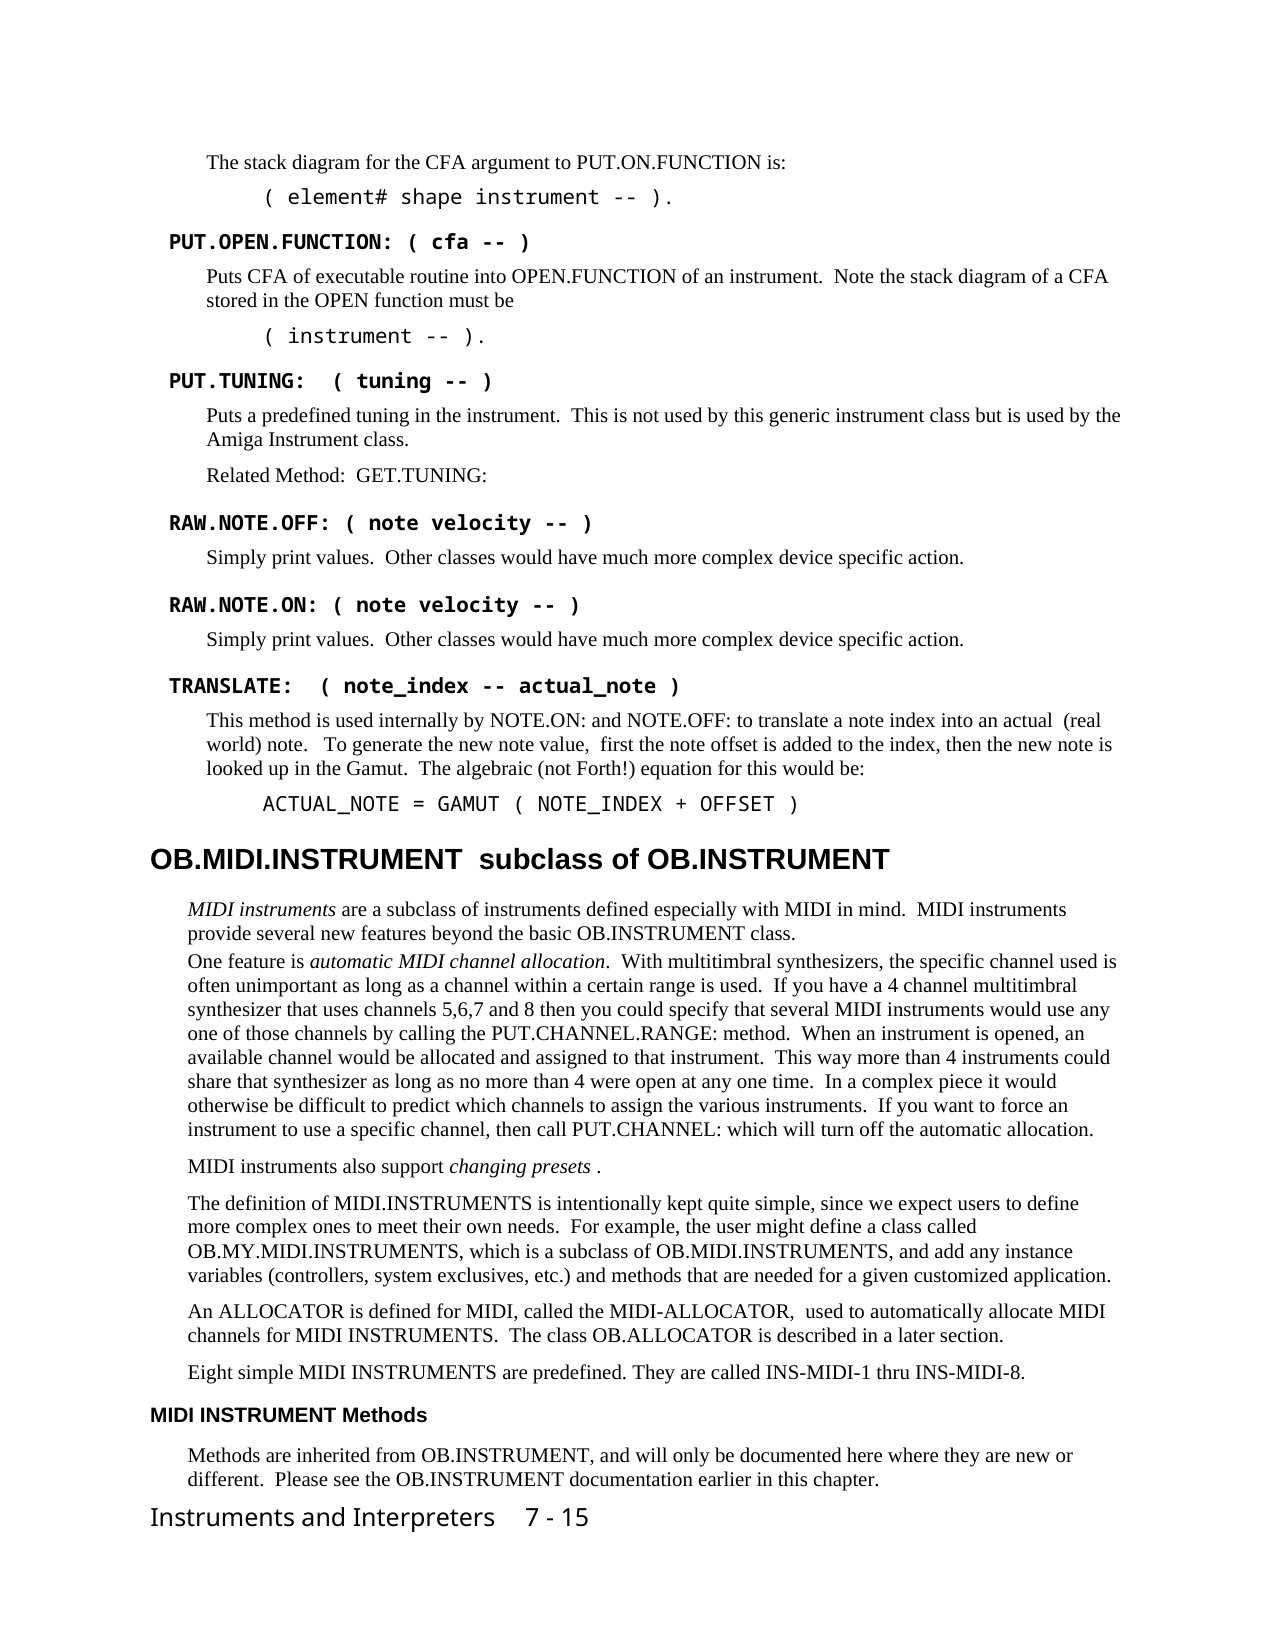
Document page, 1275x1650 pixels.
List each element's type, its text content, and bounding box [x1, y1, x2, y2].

text ACTUAL_NOTE = GAMUT ( NOTE_INDEX + OFFSET ) [262, 789, 1125, 817]
text An ALLOCATOR is defined for MIDI, called the MIDI-ALLOCATOR, used to automatically allocate MIDI channels for MIDI INSTRUMENTS. The class OB.ALLOCATOR is described in a later section. [187, 1299, 1125, 1347]
text Methods are inherited from OB.INSTRUMENT, and will only be documented here where they are new or different. Please see the OB.INSTRUMENT documentation earlier in this chapter. [187, 1443, 1125, 1491]
text This method is used internally by NOTE.ON: and NOTE.OFF: to translate a note index into an actual (real world) note. To generate the new note value, first the note offset is added to the index, then the new note is looked up in the Gamut. The algebraic (not Forth!) equation for this would be: [206, 708, 1125, 780]
text PUT.TUNING: ( tuning -- ) [169, 366, 1200, 394]
subtitle OB.MIDI.INSTRUMENT subclass of OB.INSTRUMENT [150, 842, 1125, 876]
text TRANSLATE: ( note_index -- actual_note ) [169, 671, 1200, 700]
text MIDI instruments are a subclass of instruments defined especially with MIDI in mind. MIDI instruments provide several new features beyond the basic OB.INSTRUMENT class. [187, 897, 1125, 945]
text MIDI instruments also support changing presets . [187, 1154, 1125, 1178]
text The definition of MIDI.INSTRUMENTS is intentionally kept quite simple, since we expect users to define more complex ones to meet their own needs. For example, the user might define a class called OB.MY.MIDI.INSTRUMENTS, which is a subclass of OB.MIDI.INSTRUMENTS, and add any instance variables (controllers, system exclusives, etc.) and methods that are needed for a given customized application. [187, 1190, 1125, 1287]
text Simply print values. Other classes would have much more complex device specific action. [206, 627, 1125, 651]
text Eight simple MIDI INSTRUMENTS are predefined. They are called INS-MIDI-1 thru INS-MIDI-8. [187, 1360, 1125, 1384]
text Puts a predefined tuning in the instrument. This is not used by this generic instrument class but is used by the Amiga Instrument class. [206, 403, 1125, 451]
subtitle MIDI INSTRUMENT Methods [150, 1403, 1125, 1427]
text The stack diagram for the CFA argument to PUT.ON.FUNCTION is: [206, 150, 1125, 174]
text Puts CFA of executable routine into OPEN.FUNCTION of an instrument. Note the stack diagram of a CFA stored in the OPEN function must be [206, 264, 1125, 312]
text RAW.NOTE.ON: ( note velocity -- ) [169, 590, 1200, 618]
text Simply print values. Other classes would have much more complex device specific action. [206, 545, 1125, 569]
text PUT.OPEN.FUNCTION: ( cfa -- ) [169, 227, 1200, 256]
text ( instrument -- ). [262, 321, 1125, 349]
text ( element# shape instrument -- ). [262, 182, 1125, 211]
text One feature is automatic MIDI channel allocation. With multitimbral synthesizers, the specific channel used is often unimportant as long as a channel within a certain range is used. If you have a 4 channel multitimbral synthesizer that uses channels 5,6,7 and 8 then you could specify that several MIDI instruments would use any one of those channels by calling the PUT.CHANNEL.RANGE: method. When an instrument is opened, an available channel would be allocated and assigned to that instrument. This way more than 4 instruments could share that synthesizer as long as no more than 4 were open at any one time. In a complex piece it would otherwise be difficult to predict which channels to assign the various instruments. If you want to force an instrument to use a specific channel, then call PUT.CHANNEL: which will turn off the automatic allocation. [187, 949, 1125, 1141]
text Related Method: GET.TUNING: [206, 463, 1125, 487]
text RAW.NOTE.OFF: ( note velocity -- ) [169, 508, 1200, 537]
